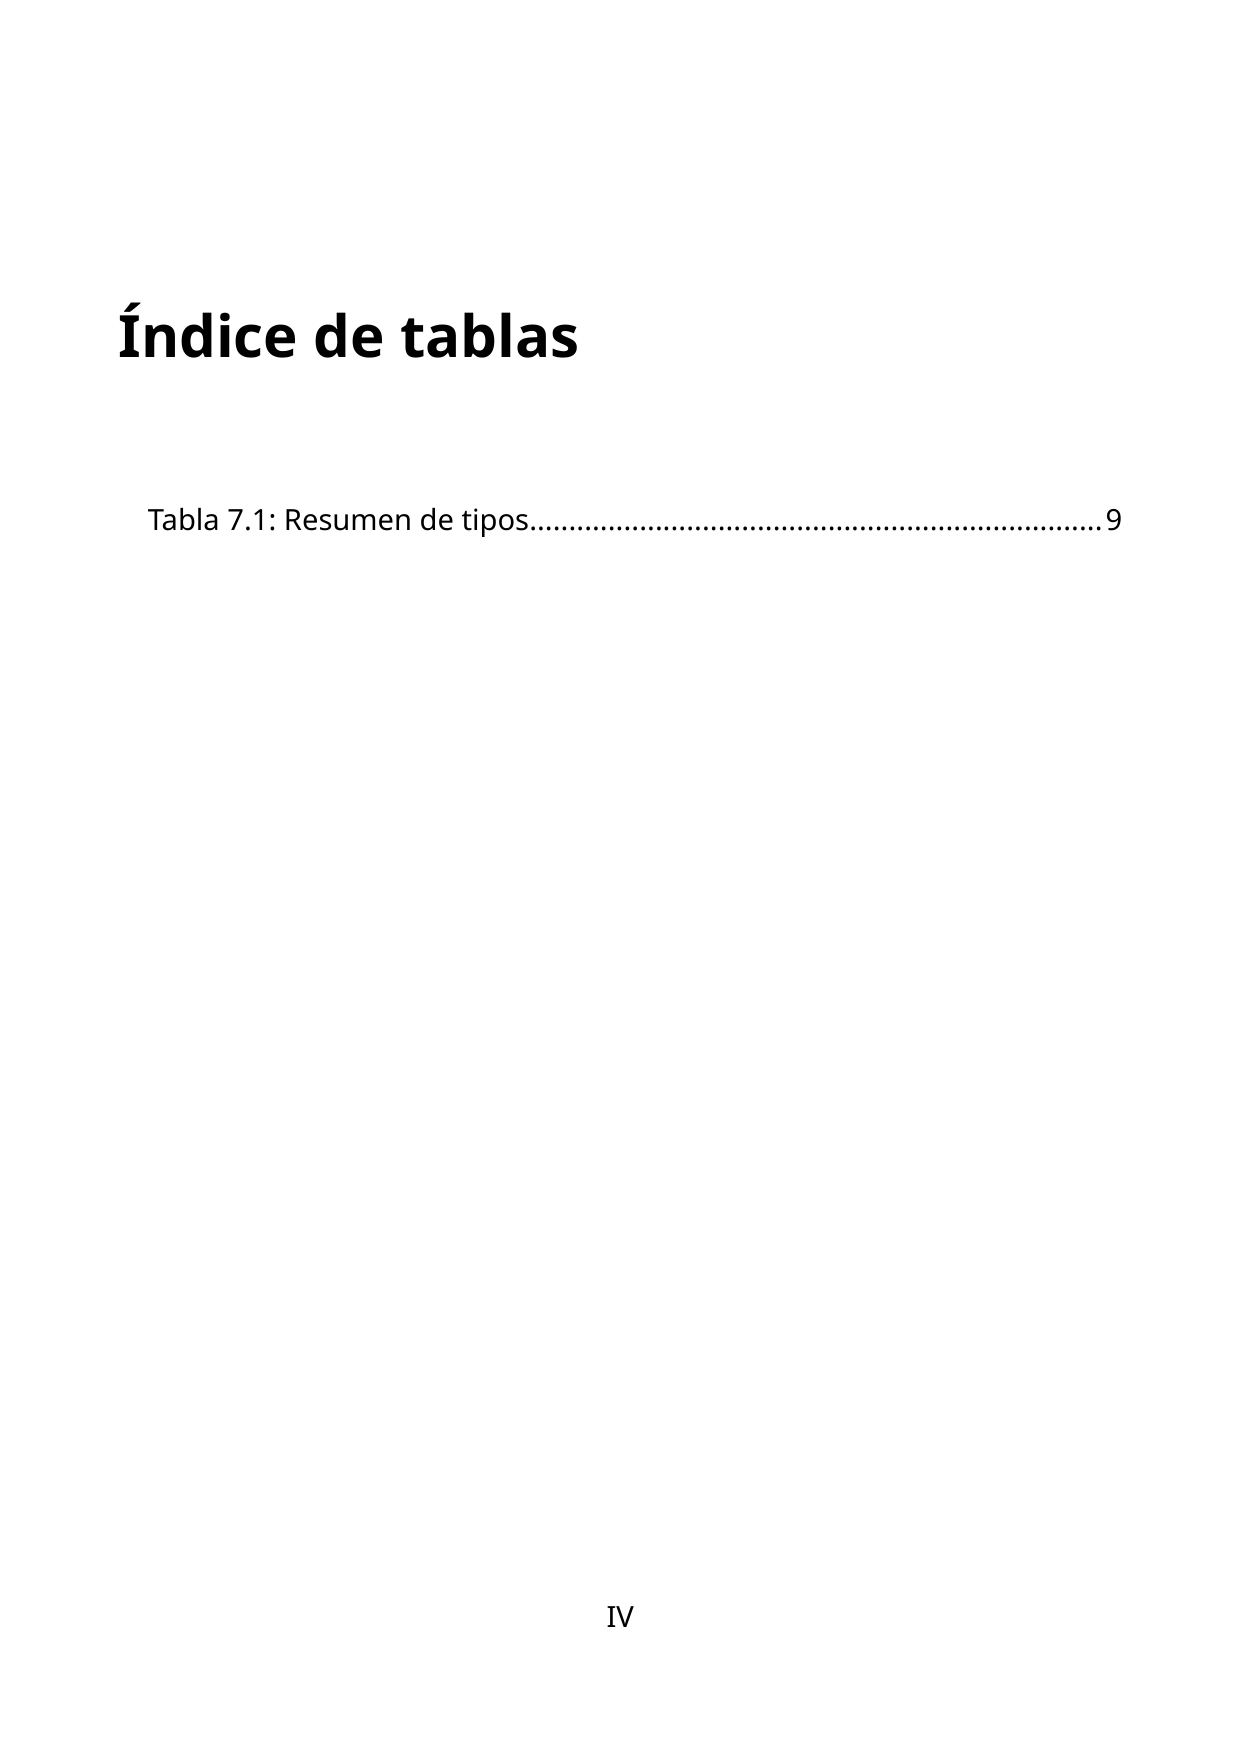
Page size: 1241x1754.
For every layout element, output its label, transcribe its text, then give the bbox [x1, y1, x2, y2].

text Tabla 7.1: Resumen de tipos 9 [148, 499, 1122, 538]
subtitle Índice de tablas [118, 295, 1122, 375]
